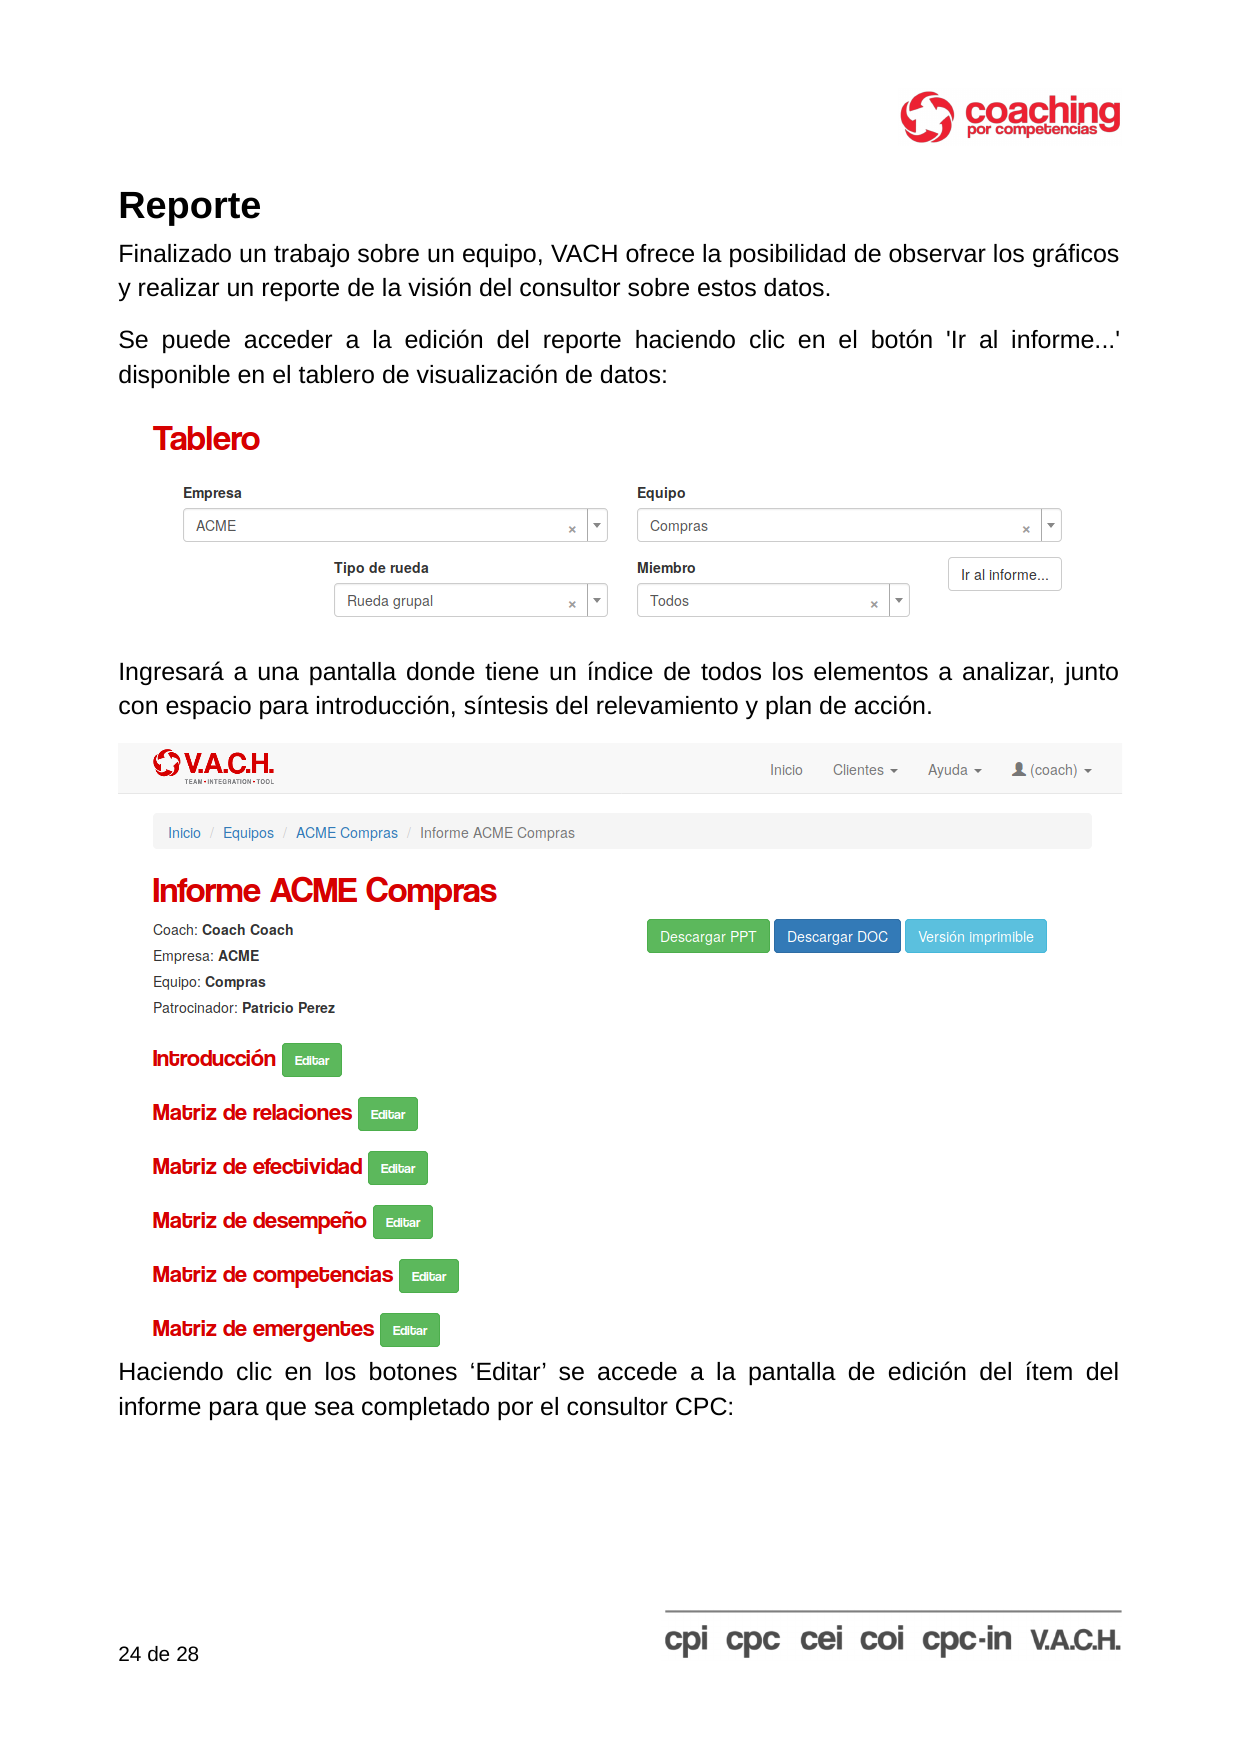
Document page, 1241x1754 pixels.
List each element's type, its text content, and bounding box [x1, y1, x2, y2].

picture [118, 743, 1123, 1352]
subtitle Reporte [118, 183, 1122, 226]
text Finalizado un trabajo sobre un equipo, VACH ofrece la posibilidad de observar los gráficos y realizar un reporte de la visión del consultor sobre estos datos. [118, 239, 1122, 302]
text Se puede acceder a la edición del reporte haciendo clic en el botón 'Ir al informe...' disponible en el tablero de visualización de datos: [118, 325, 1122, 389]
text Ingresará a una pantalla donde tiene un índice de todos los elementos a analizar, junto con espacio para introducción, síntesis del relevamiento y plan de acción. [118, 657, 1122, 720]
picture [661, 1609, 1123, 1661]
text Haciendo clic en los botones ‘Editar’ se accede a la pantalla de edición del ítem del informe para que sea completado por el consultor CPC: [118, 1352, 1122, 1421]
picture [897, 88, 1123, 146]
picture [118, 412, 1123, 634]
